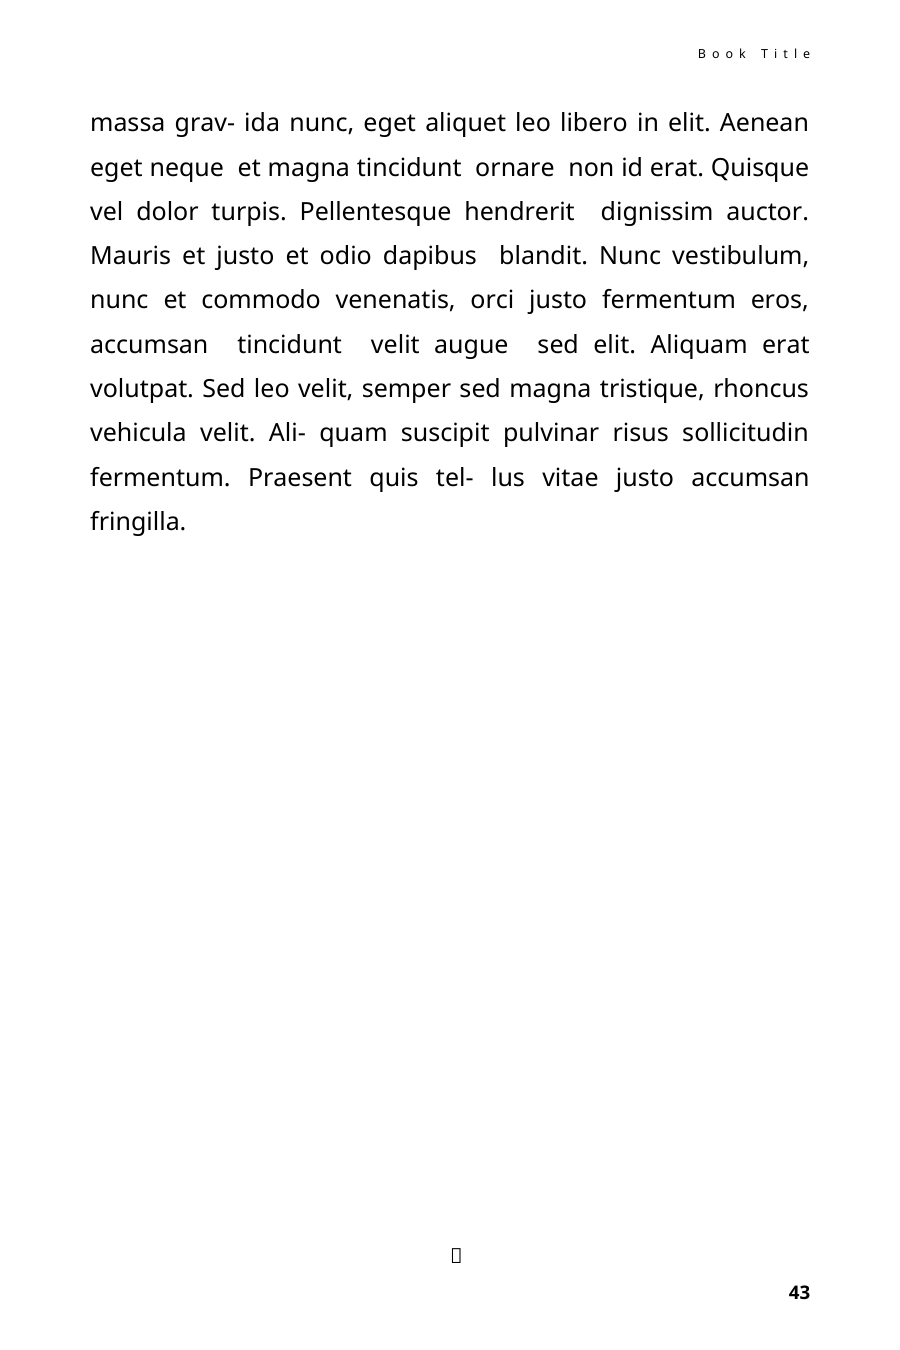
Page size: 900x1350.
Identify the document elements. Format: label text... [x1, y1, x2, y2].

text massa grav- ida nunc, eget aliquet leo libero in elit. Aenean eget neque et magna tincidunt ornare non id erat. Quisque vel dolor turpis. Pellentesque hendrerit dignissim auctor. Mauris et justo et odio dapibus blandit. Nunc vestibulum, nunc et commodo venenatis, orci justo fermentum eros, accumsan tincidunt velit augue sed elit. Aliquam erat volutpat. Sed leo velit, semper sed magna tristique, rhoncus vehicula velit. Ali- quam suscipit pulvinar risus sollicitudin fermentum. Praesent quis tel- lus vitae justo accumsan fringilla. [90, 105, 810, 537]
